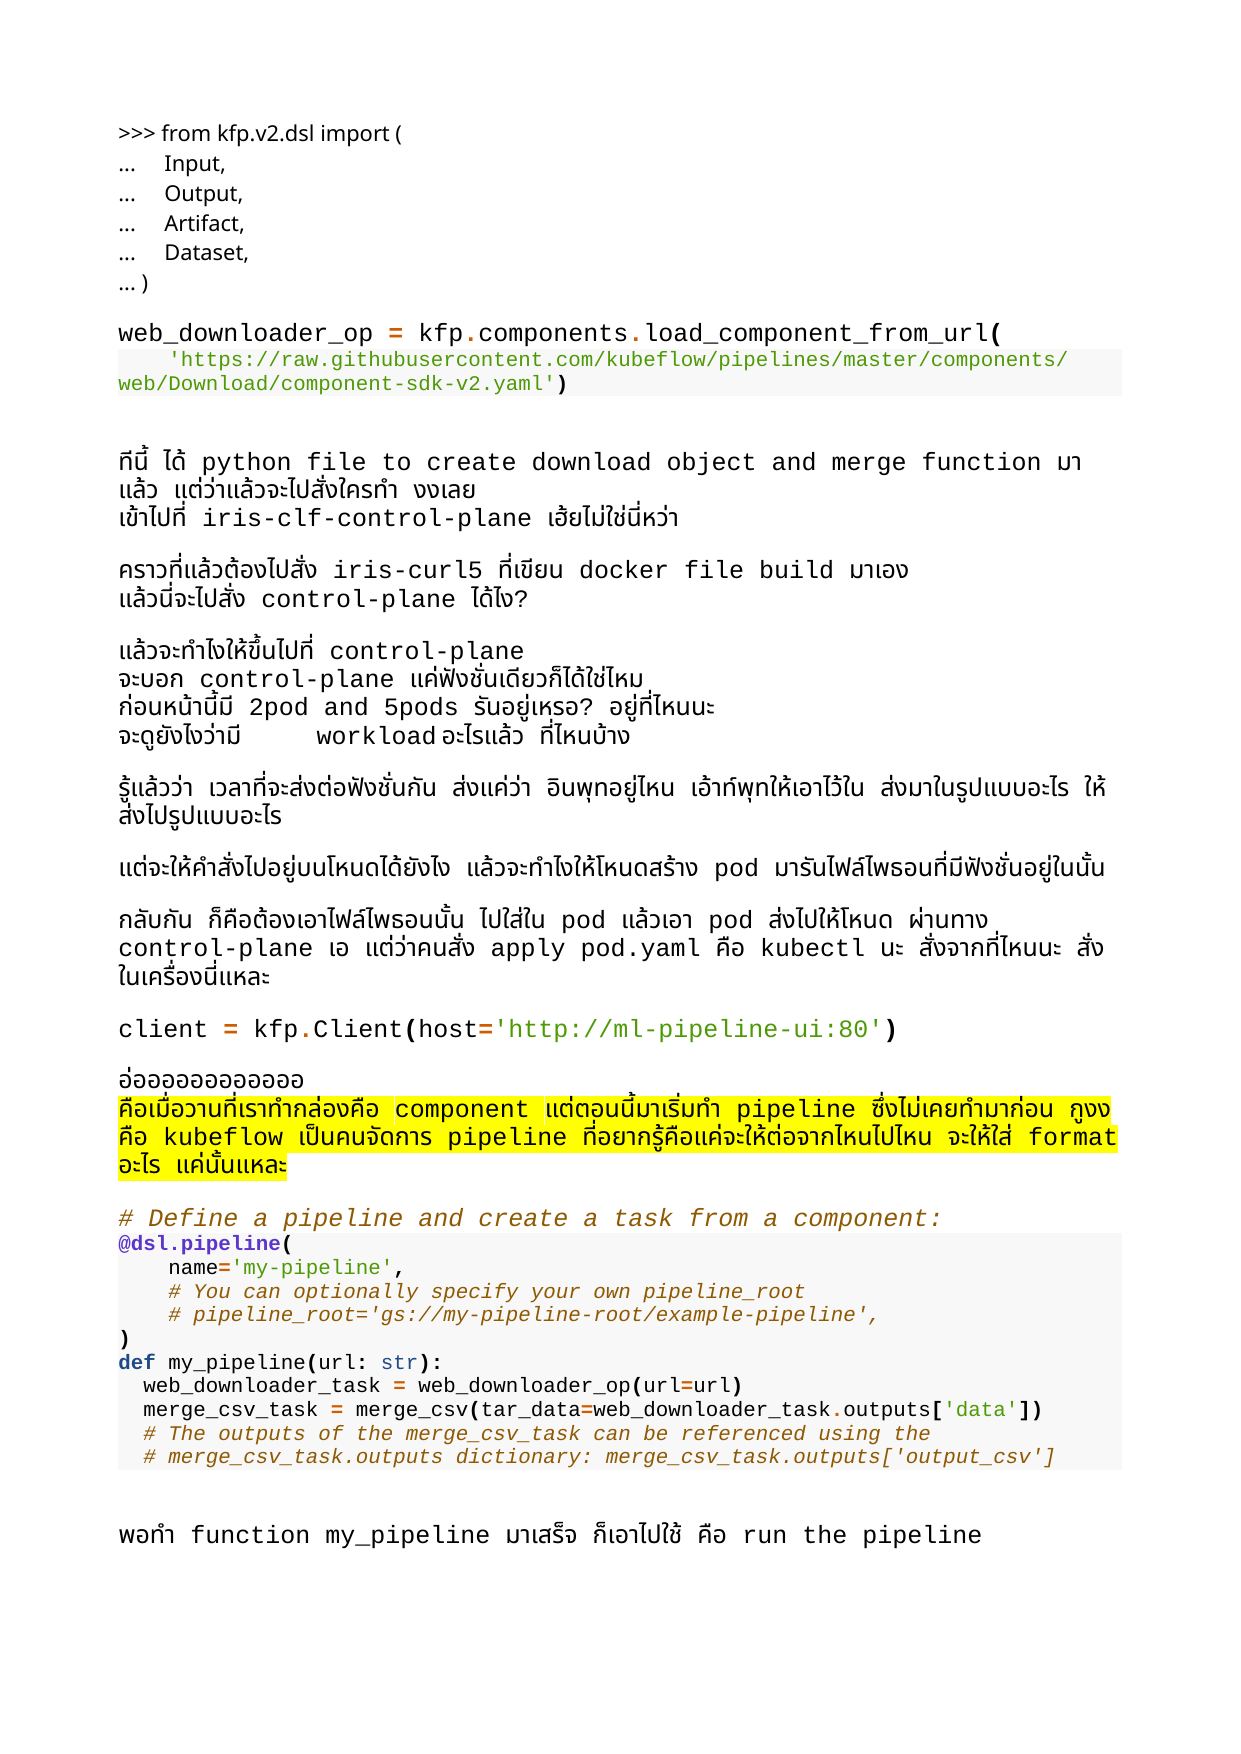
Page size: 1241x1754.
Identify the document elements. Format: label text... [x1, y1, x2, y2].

text อ่ออออออออออออ [118, 1068, 1122, 1096]
text กลับกัน ก็คือต้องเอาไฟล์ไพธอนนั้น ไปใส่ใน pod แล้วเอา pod ส่งไปให้โหนด ผ่านทาง control-plane เอ แต่ว่าคนสั่ง apply pod.yaml คือ kubectl นะ สั่งจากที่ไหนนะ สั่งในเครื่องนี่แหละ [118, 907, 1122, 992]
text ... Artifact, [118, 207, 1122, 237]
text ... Output, [118, 178, 1122, 207]
text web_downloader_task = web_downloader_op(url=url) [118, 1375, 1122, 1399]
text def my_pipeline(url: str): [118, 1352, 1122, 1375]
text ... Dataset, [118, 237, 1122, 267]
text # merge_csv_task.outputs dictionary: merge_csv_task.outputs['output_csv'] [118, 1446, 1122, 1470]
text จะดูยังไงว่ามี workloadอะไรแล้ว ที่ไหนบ้าง [118, 723, 1122, 752]
text เข้าไปที่ iris-clf-control-plane เฮ้ยไม่ใช่นี่หว่า [118, 506, 1122, 534]
text ทีนี้ ได้ python file to create download object and merge function มาแล้ว แต่ว่าแล้วจะไปสั่งใครทำ งงเลย [118, 449, 1122, 506]
text >>> from kfp.v2.dsl import ( [118, 118, 1122, 148]
text ... Input, [118, 148, 1122, 178]
text คราวที่แล้วต้องไปสั่ง iris-curl5 ที่เขียน docker file build มาเอง [118, 558, 1122, 586]
text # pipeline_root='gs://my-pipeline-root/example-pipeline', [118, 1304, 1122, 1328]
text ... ) [118, 267, 1122, 297]
text client = kfp.Client(host='http://ml-pipeline-ui:80') [118, 1016, 1122, 1044]
text แล้วนี่จะไปสั่ง control-plane ได้ไง? [118, 586, 1122, 614]
text คือเมื่อวานที่เราทำกล่องคือ component แต่ตอนนี้มาเริ่มทำ pipeline ซึ่งไม่เคยทำมาก่อน กูงง คือ kubeflow เป็นคนจัดการ pipeline ที่อยากรู้คือแค่จะให้ต่อจากไหนไปไหน จะให้ใส่ format อะไร แค่นั้นแหละ [118, 1096, 1122, 1181]
text พอทำ function my_pipeline มาเสร็จ ก็เอาไปใช้ คือ run the pipeline [118, 1523, 1122, 1551]
text รู้แล้วว่า เวลาที่จะส่งต่อฟังชั่นกัน ส่งแค่ว่า อินพุทอยู่ไหน เอ้าท์พุทให้เอาไว้ใน ส่งมาในรูปแบบอะไร ให้ส่งไปรูปแบบอะไร [118, 775, 1122, 832]
text # You can optionally specify your own pipeline_root [118, 1281, 1122, 1304]
text ) [118, 1328, 1122, 1352]
text name='my-pipeline', [118, 1257, 1122, 1281]
text @dsl.pipeline( [118, 1233, 1122, 1257]
text จะบอก control-plane แค่ฟังชั่นเดียวก็ได้ใช่ไหม [118, 667, 1122, 695]
text # The outputs of the merge_csv_task can be referenced using the [118, 1423, 1122, 1446]
text แล้วจะทำไงให้ขึ้นไปที่ control-plane [118, 638, 1122, 667]
text 'https://raw.githubusercontent.com/kubeflow/pipelines/master/components/web/Download/component-sdk-v2.yaml') [118, 349, 1122, 396]
text ก่อนหน้านี้มี 2pod and 5pods รันอยู่เหรอ? อยู่ที่ไหนนะ [118, 695, 1122, 723]
text web_downloader_op = kfp.components.load_component_from_url( [118, 321, 1122, 349]
text แต่จะให้คำสั่งไปอยู่บนโหนดได้ยังไง แล้วจะทำไงให้โหนดสร้าง pod มารันไฟล์ไพธอนที่มีฟังชั่นอยู่ในนั้น [118, 856, 1122, 884]
text # Define a pipeline and create a task from a component: [118, 1205, 1122, 1233]
text merge_csv_task = merge_csv(tar_data=web_downloader_task.outputs['data']) [118, 1399, 1122, 1423]
